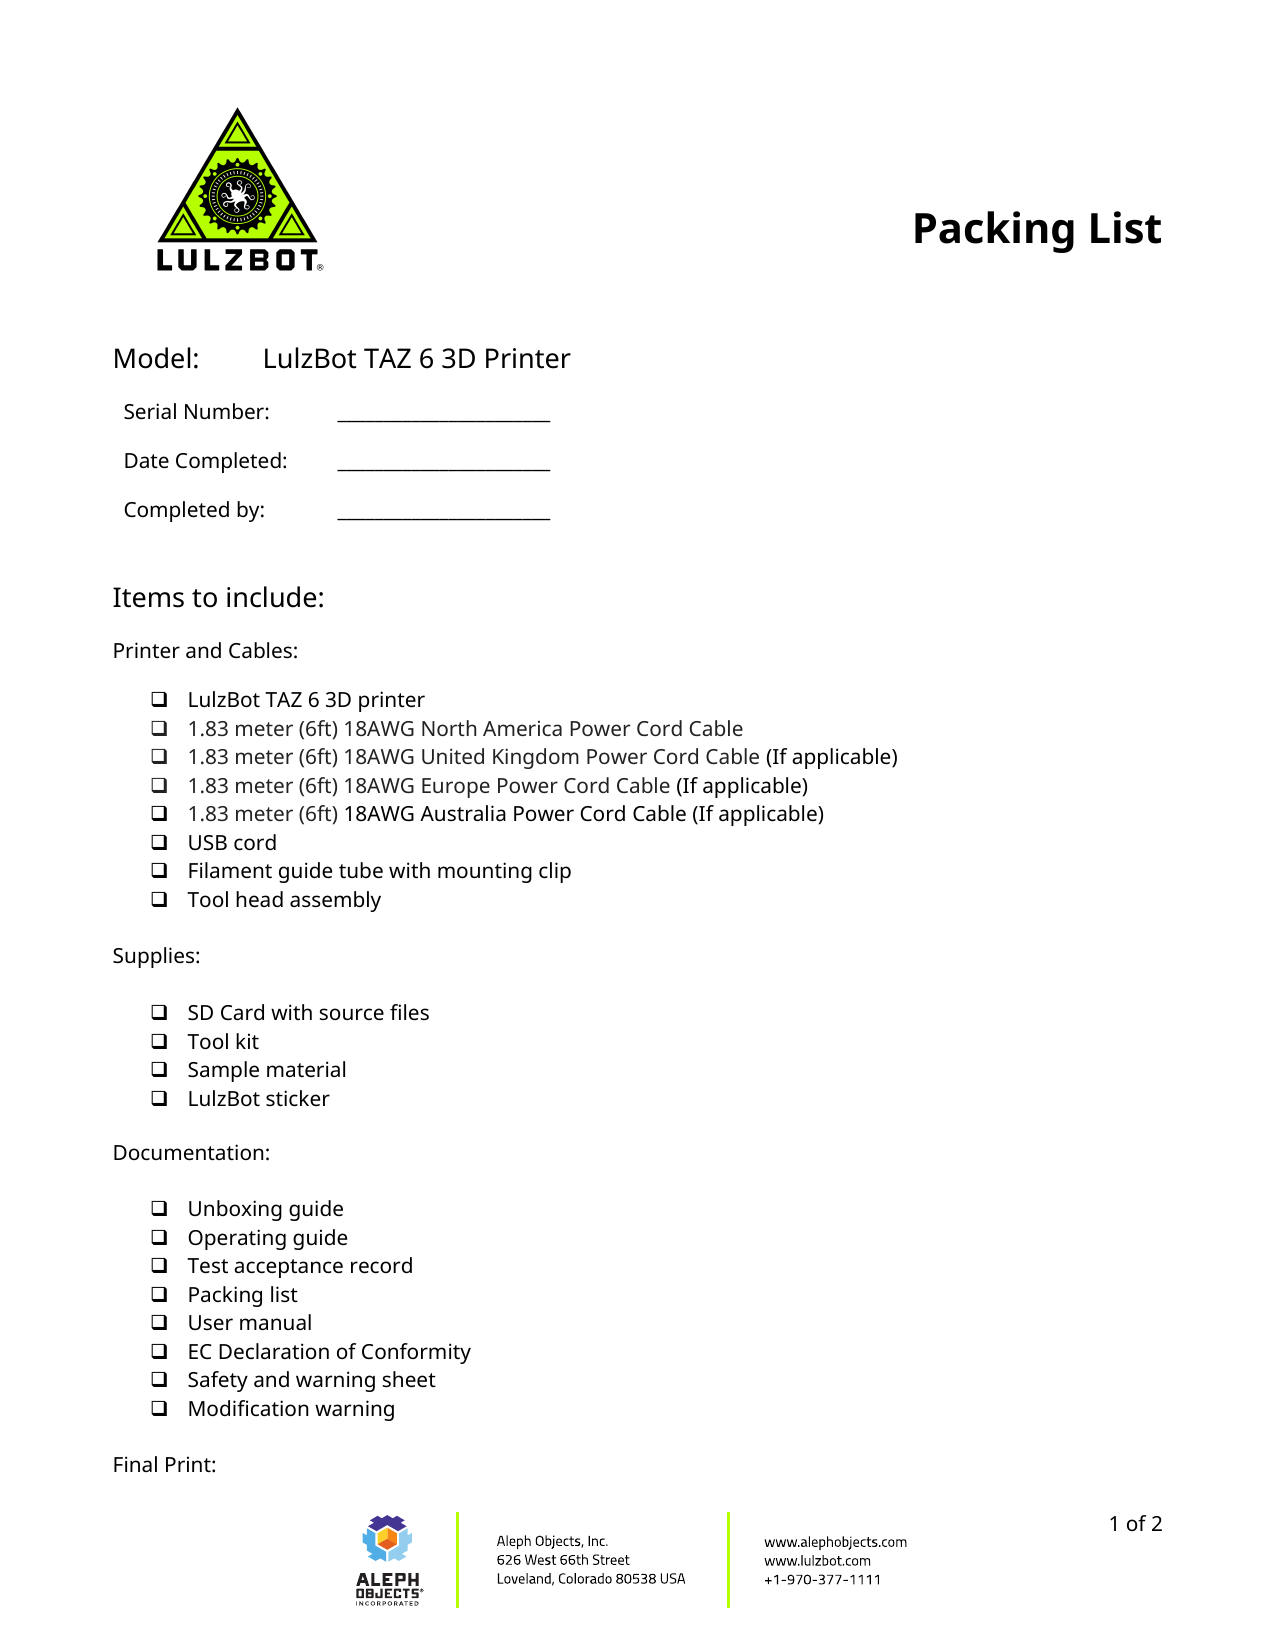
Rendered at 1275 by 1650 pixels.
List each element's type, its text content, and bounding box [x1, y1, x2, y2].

list Test acceptance record [150, 1251, 1162, 1280]
list EC Declaration of Conformity [150, 1337, 1162, 1365]
list User manual [150, 1308, 1162, 1337]
list 1.83 meter (6ft) 18AWG Australia Power Cord Cable (If applicable) [150, 799, 1162, 828]
list 1.83 meter (6ft) 18AWG United Kingdom Power Cord Cable (If applicable) [150, 742, 1162, 771]
list 1.83 meter (6ft) 18AWG North America Power Cord Cable [150, 714, 1162, 742]
text Documentation: [112, 1138, 1181, 1166]
text Supplies: [112, 942, 1181, 970]
list Packing list [150, 1280, 1162, 1308]
list Unboxing guide [150, 1194, 1162, 1223]
text Printer and Cables: [112, 636, 1181, 665]
text Model: LulzBot TAZ 6 3D Printer [112, 339, 1162, 376]
list Safety and warning sheet [150, 1365, 1162, 1394]
list LulzBot sticker [150, 1084, 1162, 1112]
list LulzBot TAZ 6 3D printer [150, 686, 1181, 714]
text Items to include: [112, 544, 1181, 616]
list SD Card with source files [150, 998, 1181, 1027]
list USB cord [150, 828, 1162, 856]
list Tool head assembly [150, 885, 1181, 913]
list Sample material [150, 1055, 1162, 1084]
list Operating guide [150, 1223, 1162, 1251]
text Final Print: [112, 1451, 1181, 1479]
list Modification warning [150, 1394, 1162, 1422]
list Tool kit [150, 1027, 1181, 1055]
picture [146, 96, 335, 286]
text Completed by: _______________________ [112, 495, 1181, 524]
text Date Completed: _______________________ [112, 446, 1162, 474]
text Serial Number: _______________________ [112, 397, 1162, 425]
list 1.83 meter (6ft) 18AWG Europe Power Cord Cable (If applicable) [150, 771, 1162, 799]
list Filament guide tube with mounting clip [150, 856, 1181, 885]
